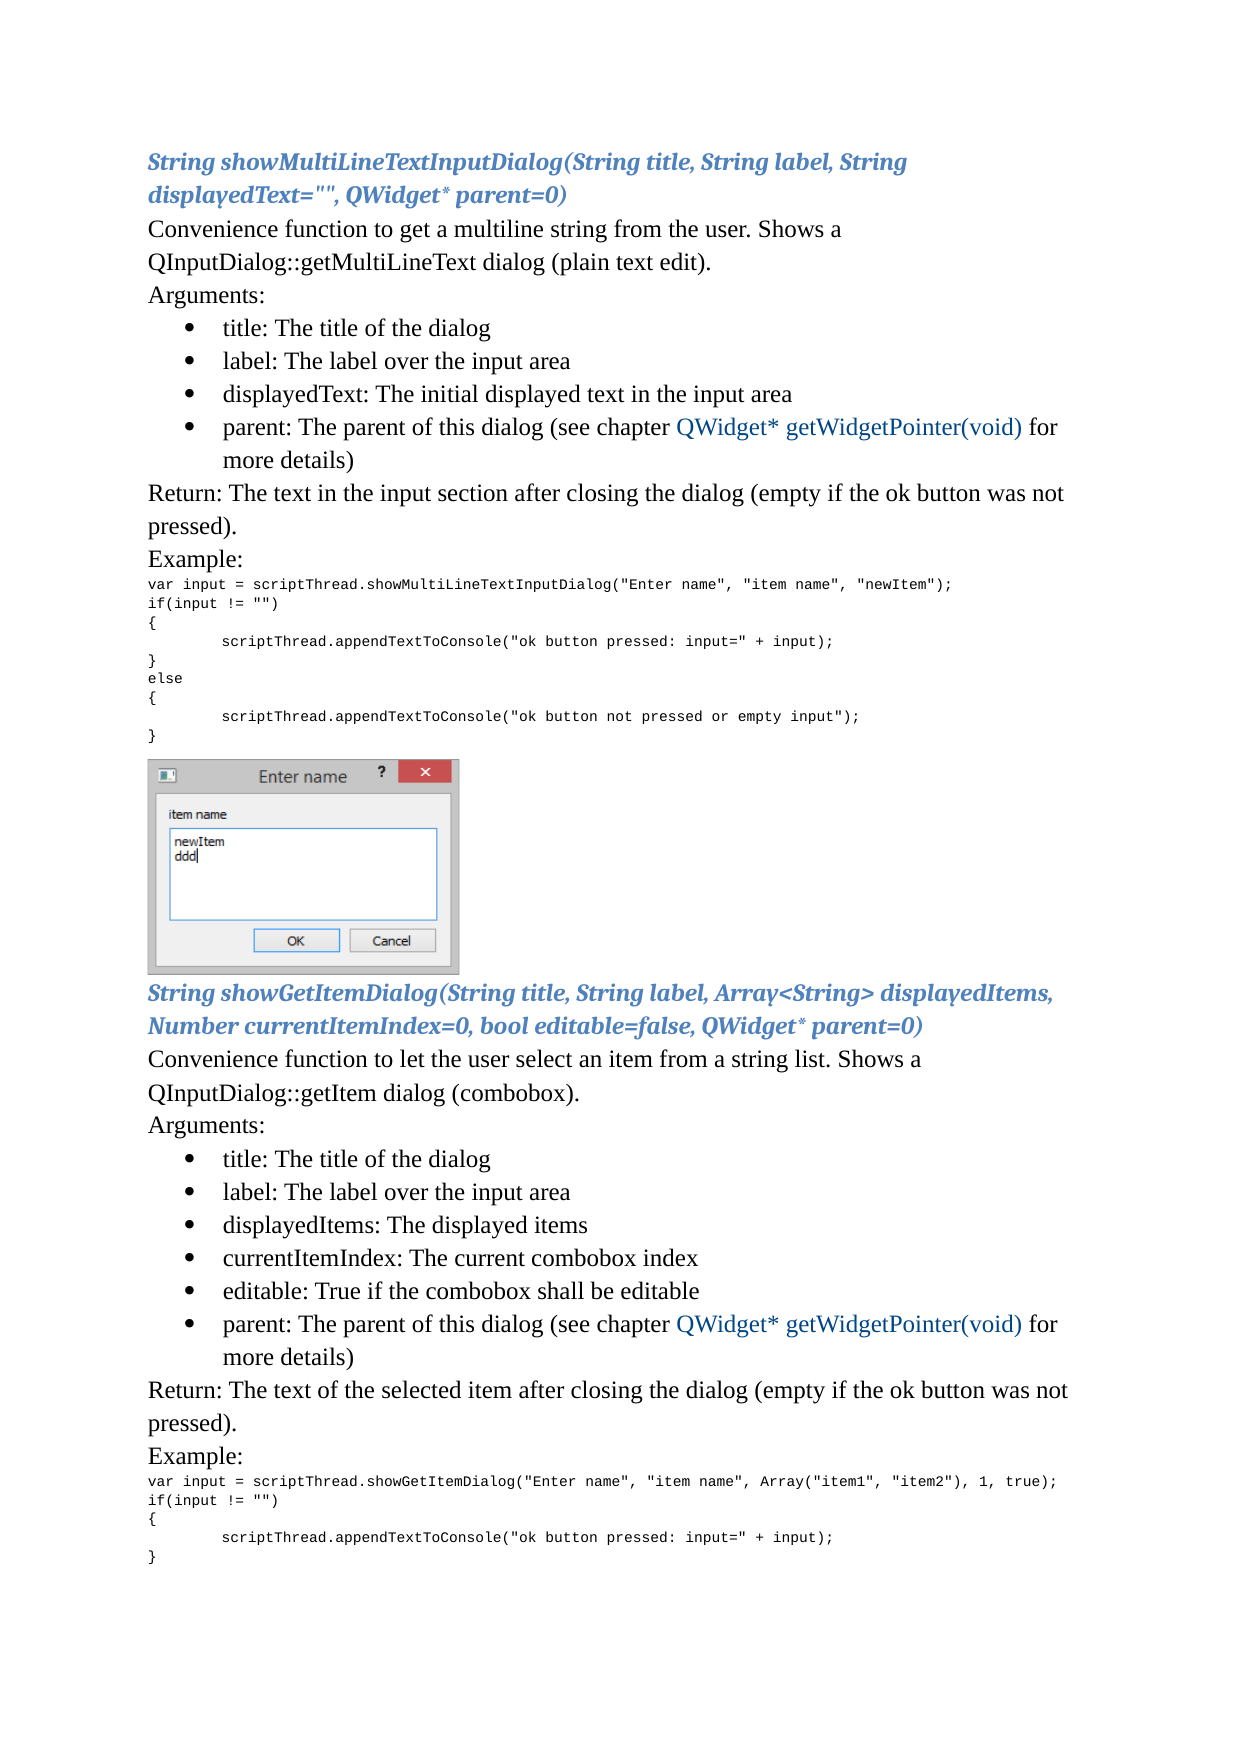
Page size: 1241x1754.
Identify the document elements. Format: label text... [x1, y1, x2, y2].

list label: The label over the input area [185, 1177, 1093, 1205]
text } [148, 728, 1093, 745]
text Return: The text of the selected item after closing the dialog (empty if the ok button was not pressed). [148, 1375, 1093, 1437]
text Return: The text in the input section after closing the dialog (empty if the ok button was not pressed). [148, 478, 1093, 539]
text { [148, 691, 1093, 707]
text var input = scriptThread.showMultiLineTextInputDialog("Enter name", "item name", "newItem"); [148, 577, 1093, 593]
text Example: [148, 1441, 1093, 1469]
text { [148, 1512, 1093, 1528]
subtitle String showGetItemDialog(String title, String label, Array<String> displayedItems, Number currentItemIndex=0, bool editable=false, QWidget* parent=0) [148, 750, 1093, 1040]
text Arguments: [148, 1111, 1093, 1139]
text Convenience function to let the user select an item from a string list. Shows a QInputDialog::getItem dialog (combobox). [148, 1044, 1093, 1106]
list currentItemIndex: The current combobox index [185, 1243, 1093, 1271]
text if(input != "") [148, 596, 1093, 612]
list parent: The parent of this dialog (see chapter QWidget* getWidgetPointer(void) for more details) [185, 412, 1093, 473]
list displayedText: The initial displayed text in the input area [185, 379, 1093, 407]
text if(input != "") [148, 1493, 1093, 1509]
list title: The title of the dialog [185, 313, 1093, 341]
text scriptThread.appendTextToConsole("ok button pressed: input=" + input); [148, 1531, 1093, 1547]
list parent: The parent of this dialog (see chapter QWidget* getWidgetPointer(void) for more details) [185, 1309, 1093, 1371]
text Convenience function to get a multiline string from the user. Shows a QInputDialog::getMultiLineText dialog (plain text edit). [148, 214, 1093, 275]
list editable: True if the combobox shall be editable [185, 1276, 1093, 1304]
list label: The label over the input area [185, 346, 1093, 374]
picture [147, 759, 460, 975]
text Arguments: [148, 280, 1093, 308]
text Example: [148, 544, 1093, 573]
subtitle String showMultiLineTextInputDialog(String title, String label, String displayedText="", QWidget* parent=0) [148, 148, 1093, 209]
text { [148, 615, 1093, 631]
text } [148, 1550, 1093, 1566]
list title: The title of the dialog [185, 1144, 1093, 1172]
text else [148, 672, 1093, 688]
text scriptThread.appendTextToConsole("ok button pressed: input=" + input); [148, 634, 1093, 650]
text scriptThread.appendTextToConsole("ok button not pressed or empty input"); [148, 709, 1093, 726]
list displayedItems: The displayed items [185, 1210, 1093, 1238]
text } [148, 653, 1093, 669]
text var input = scriptThread.showGetItemDialog("Enter name", "item name", Array("item1", "item2"), 1, true); [148, 1474, 1093, 1490]
